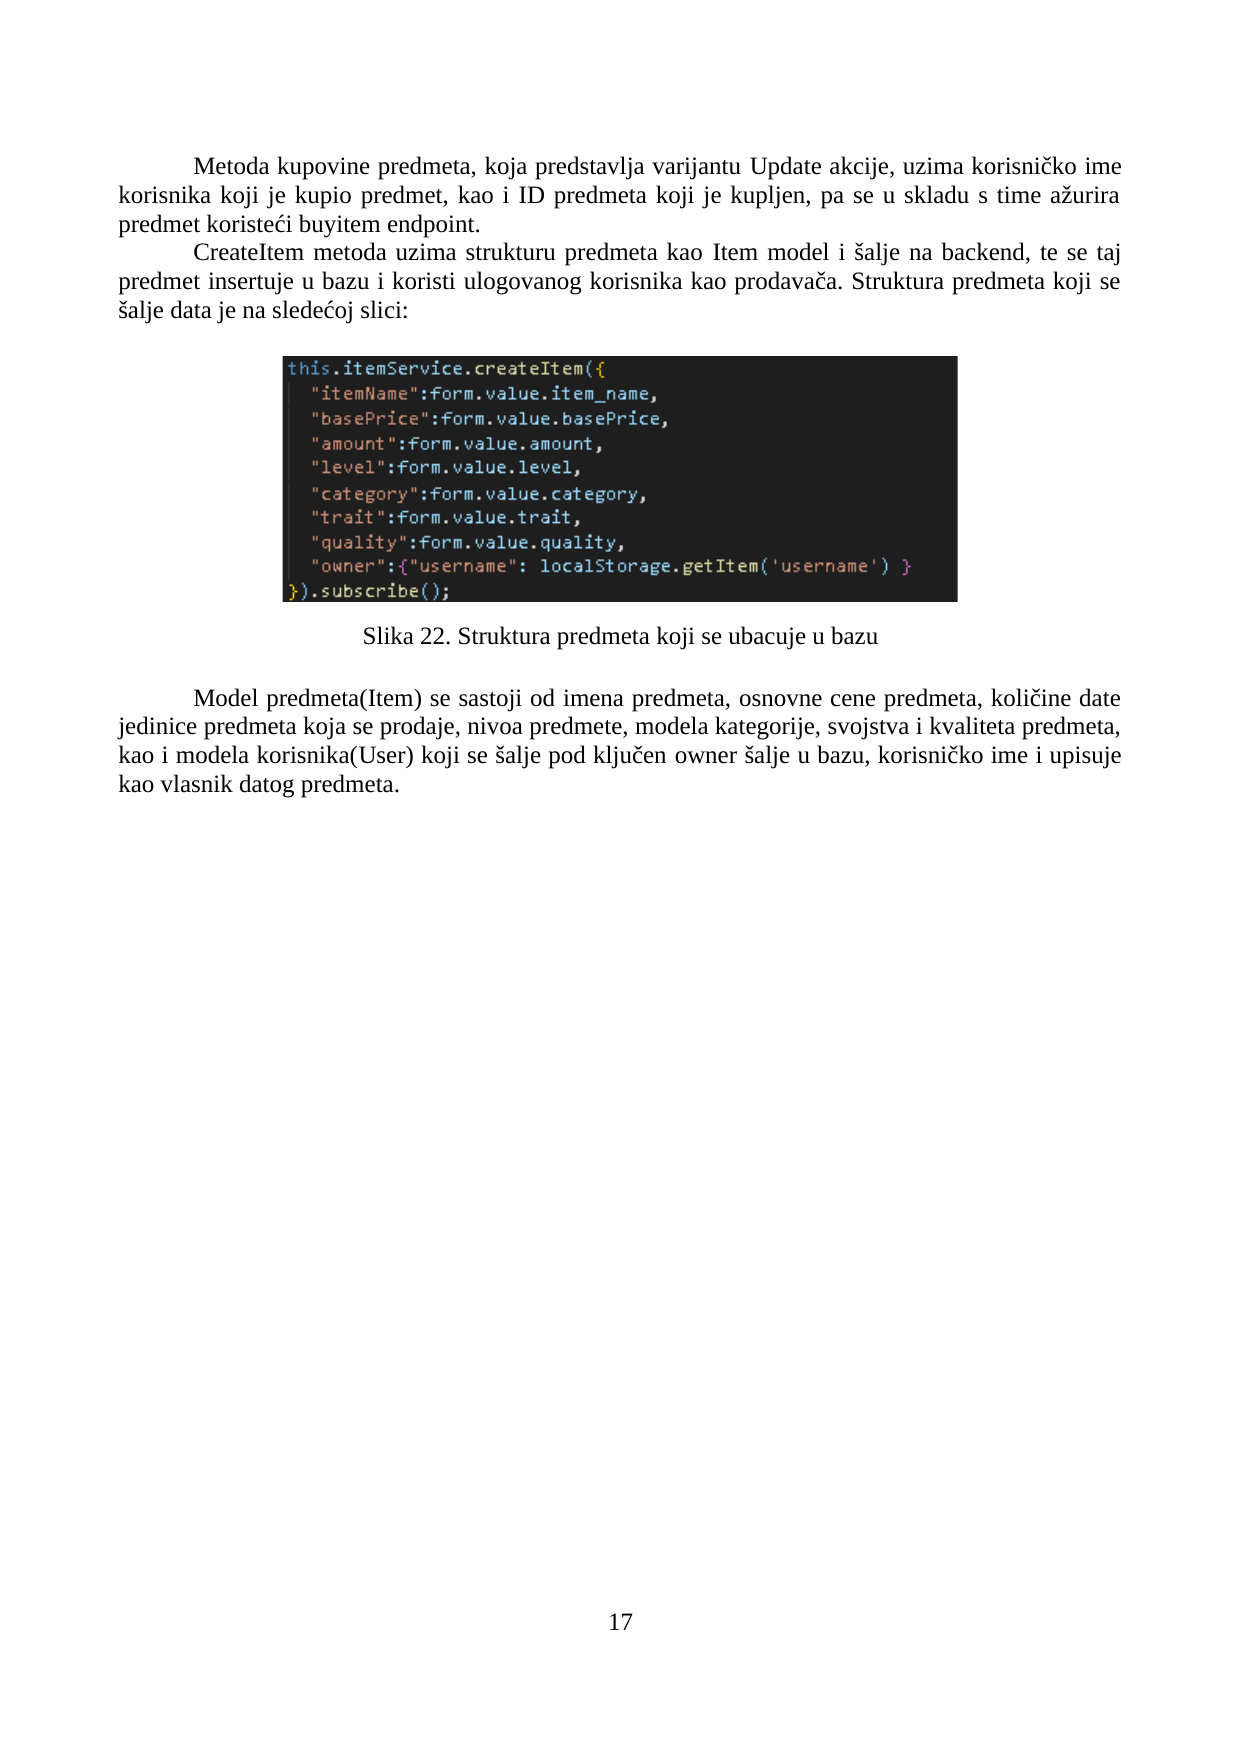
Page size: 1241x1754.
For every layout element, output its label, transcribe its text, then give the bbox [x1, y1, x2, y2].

text CreateItem metoda uzima strukturu predmeta kao Item model i šalje na backend, te se taj predmet insertuje u bazu i koristi ulogovanog korisnika kao prodavača. Struktura predmeta koji se šalje data je na sledećoj slici: [118, 237, 1122, 324]
picture [282, 356, 958, 602]
text Metoda kupovine predmeta, koja predstavlja varijantu Update akcije, uzima korisničko ime korisnika koji je kupio predmet, kao i ID predmeta koji je kupljen, pa se u skladu s time ažurira predmet koristeći buyitem endpoint. [118, 151, 1122, 237]
text Slika 22. Struktura predmeta koji se ubacuje u bazu [118, 621, 1122, 649]
text Model predmeta(Item) se sastoji od imena predmeta, osnovne cene predmeta, količine date jedinice predmeta koja se prodaje, nivoa predmete, modela kategorije, svojstva i kvaliteta predmeta, kao i modela korisnika(User) koji se šalje pod ključen owner šalje u bazu, korisničko ime i upisuje kao vlasnik datog predmeta. [118, 683, 1122, 798]
